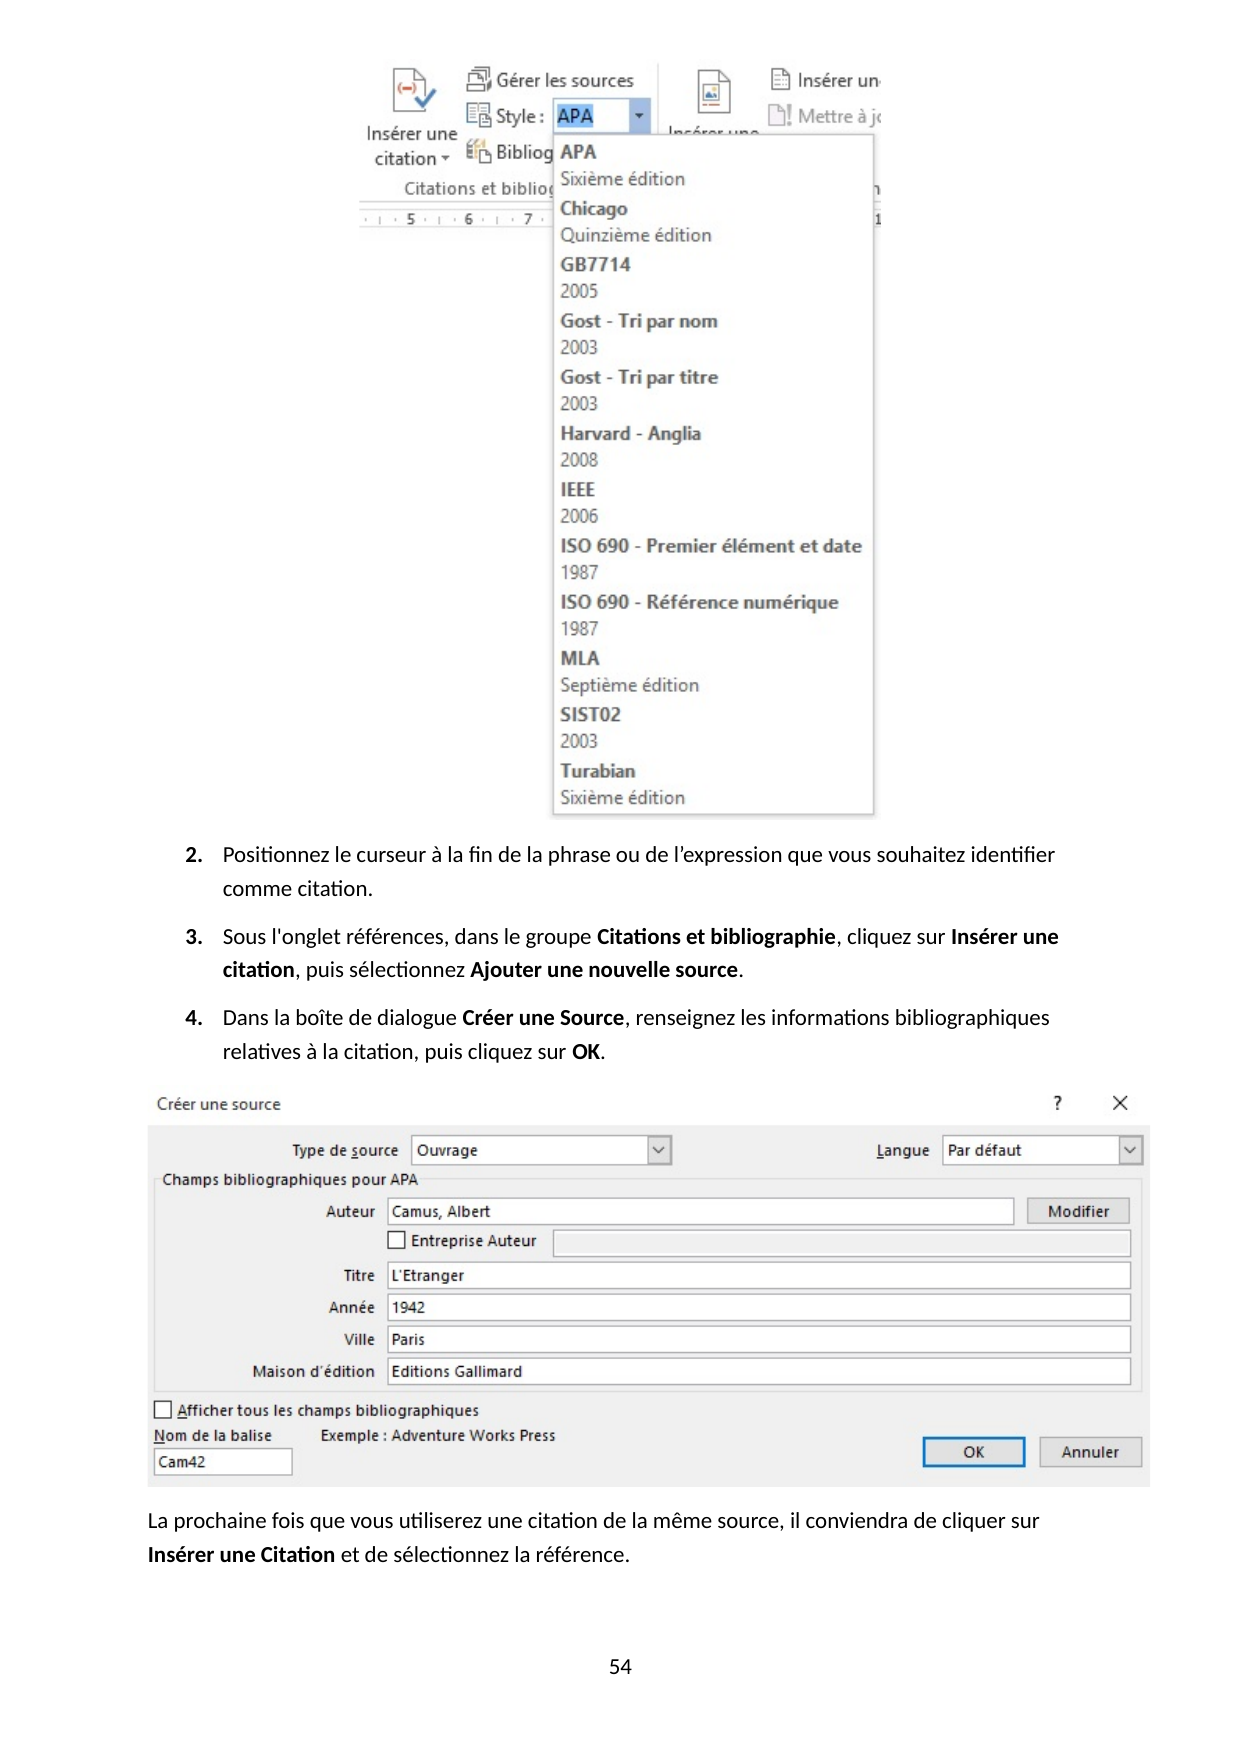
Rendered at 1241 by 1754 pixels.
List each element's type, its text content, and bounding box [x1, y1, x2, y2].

list Sous l'onglet références, dans le groupe Citations et bibliographie, cliquez sur Insérer une citation, puis sélectionnez Ajouter une nouvelle source. [185, 922, 1093, 983]
picture [147, 1085, 1151, 1487]
text La prochaine fois que vous utiliserez une citation de la même source, il conviendra de cliquer sur Insérer une Citation et de sélectionnez la référence. [148, 1507, 1093, 1568]
list Positionnez le curseur à la fin de la phrase ou de l’expression que vous souhaitez identifier comme citation. [185, 840, 1093, 902]
list Dans la boîte de dialogue Créer une Source, renseignez les informations bibliographiques relatives à la citation, puis cliquez sur OK. [185, 1003, 1093, 1065]
picture [359, 59, 881, 820]
